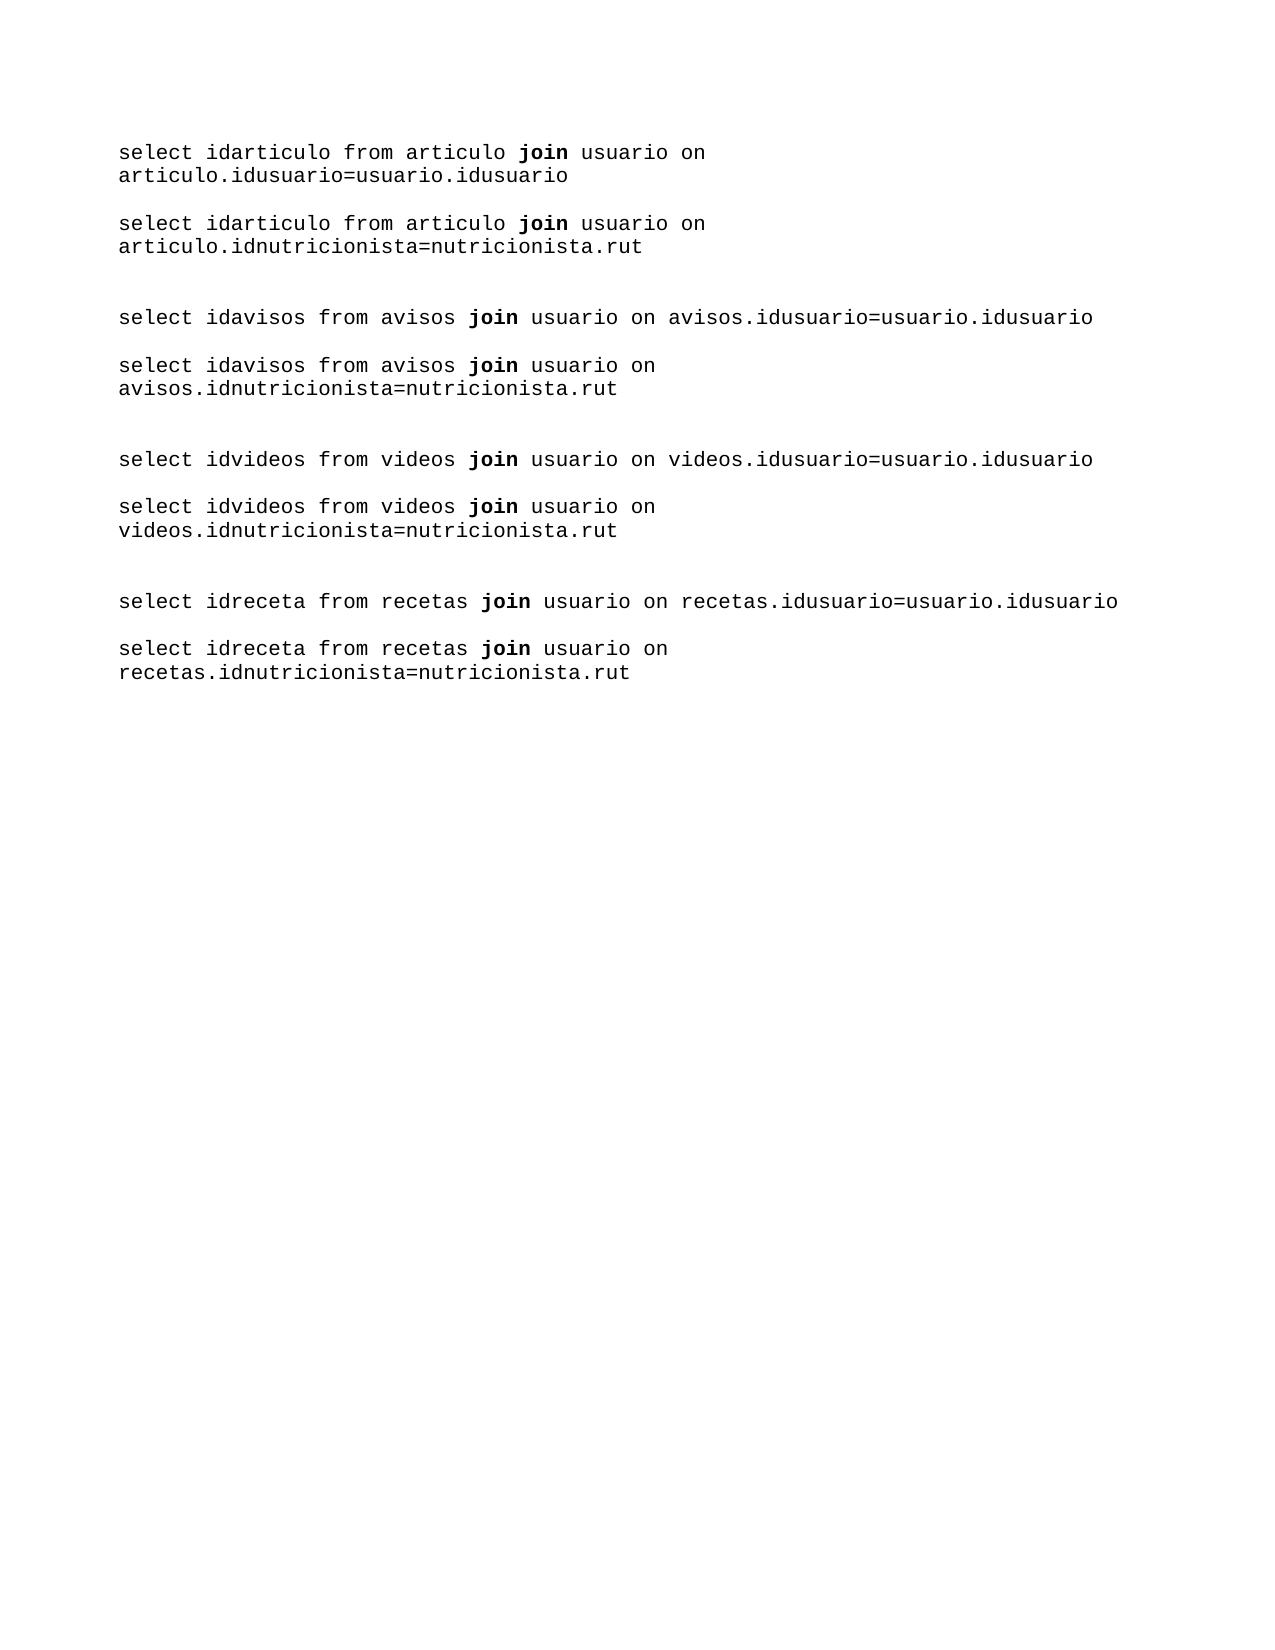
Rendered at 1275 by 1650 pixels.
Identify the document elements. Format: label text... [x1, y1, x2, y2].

text select idreceta from recetas join usuario on recetas.idusuario=usuario.idusuario [118, 591, 1157, 615]
text select idarticulo from articulo join usuario on articulo.idusuario=usuario.idusuario [118, 142, 1157, 189]
text select idarticulo from articulo join usuario on articulo.idnutricionista=nutricionista.rut [118, 213, 1157, 260]
text select idavisos from avisos join usuario on avisos.idusuario=usuario.idusuario [118, 307, 1157, 331]
text select idreceta from recetas join usuario on recetas.idnutricionista=nutricionista.rut [118, 638, 1157, 686]
text select idavisos from avisos join usuario on avisos.idnutricionista=nutricionista.rut [118, 354, 1157, 402]
text select idvideos from videos join usuario on videos.idnutricionista=nutricionista.rut [118, 496, 1157, 544]
text select idvideos from videos join usuario on videos.idusuario=usuario.idusuario [118, 449, 1157, 473]
